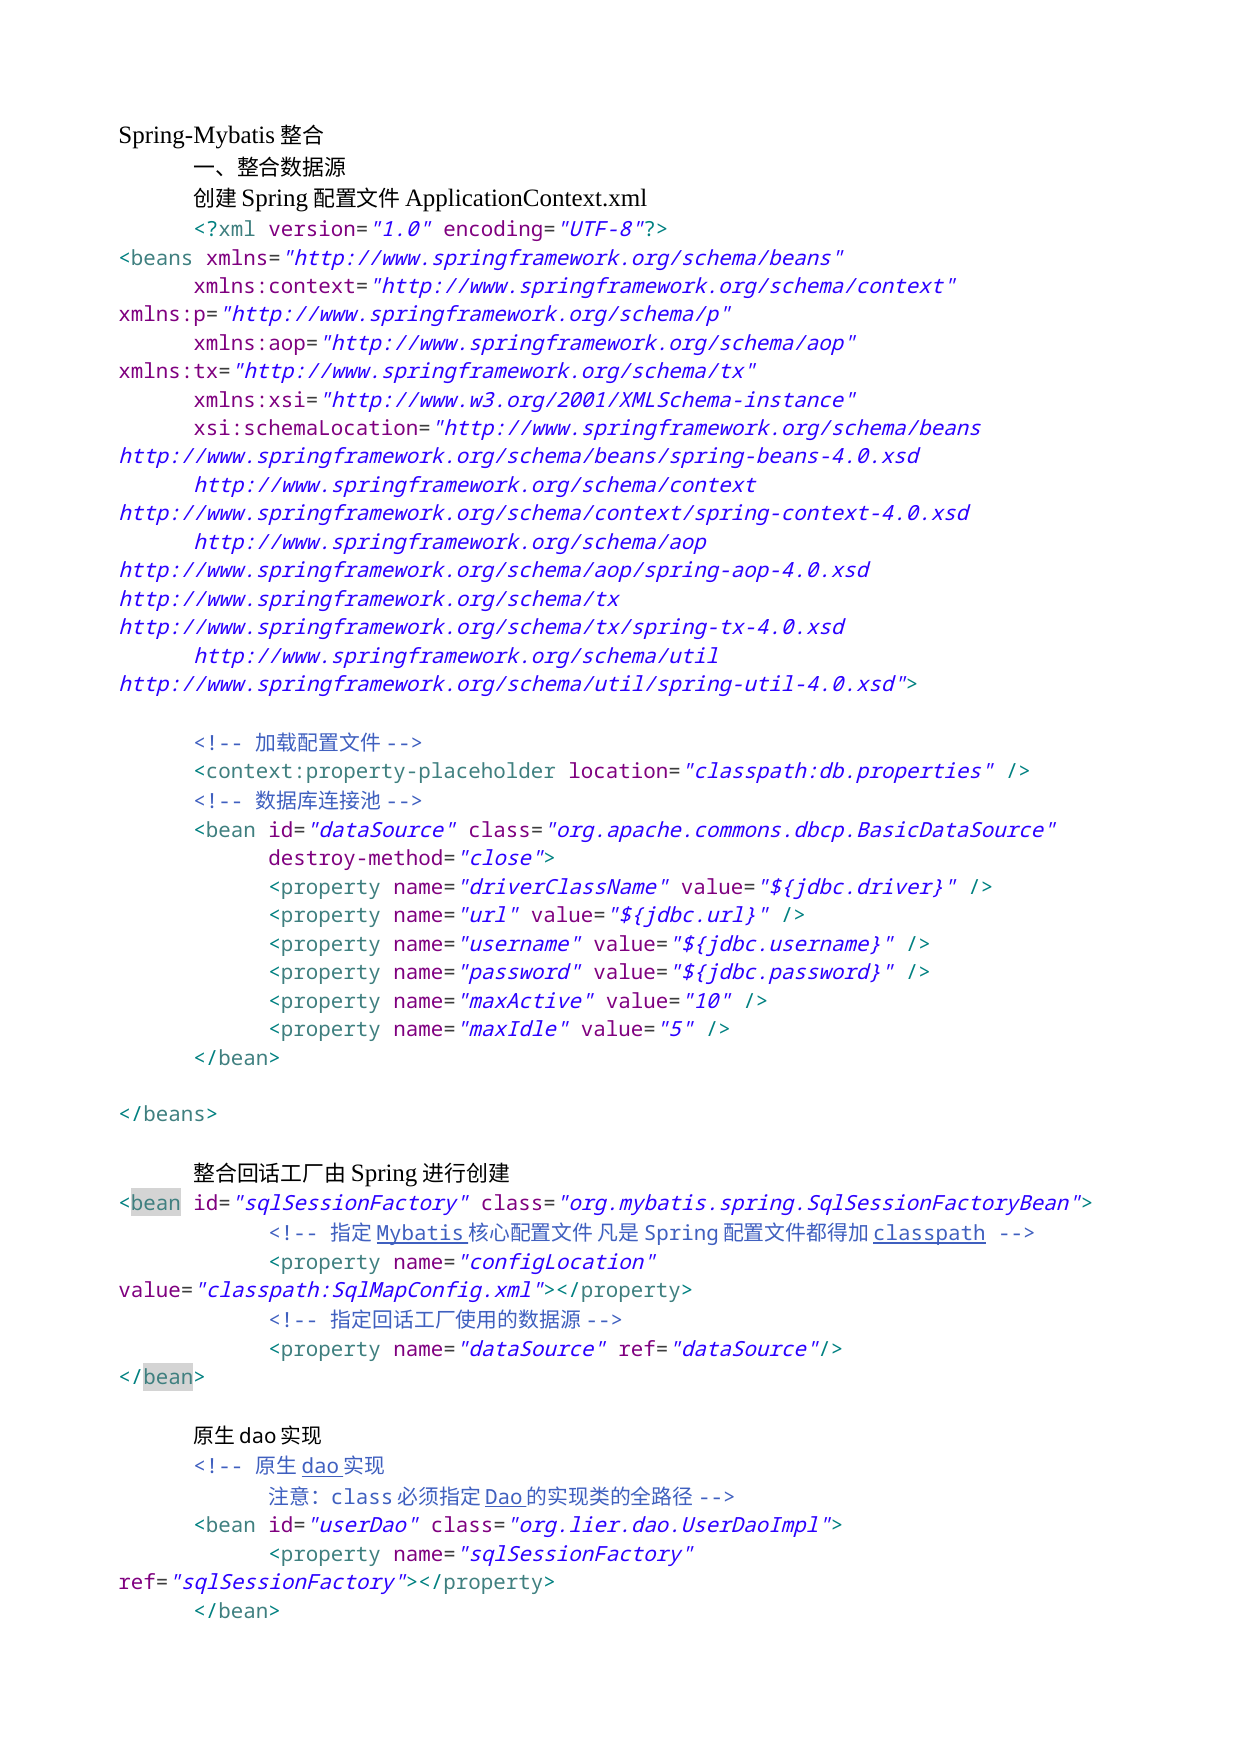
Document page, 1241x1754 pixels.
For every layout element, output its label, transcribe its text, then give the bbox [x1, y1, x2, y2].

text <property name="username" value="${jdbc.username}" /> [118, 929, 1122, 957]
text <property name="password" value="${jdbc.password}" /> [118, 957, 1122, 986]
text <?xml version="1.0" encoding="UTF-8"?> [118, 213, 1122, 243]
text 创建Spring配置文件ApplicationContext.xml [118, 181, 1122, 213]
text xmlns:xsi="http://www.w3.org/2001/XMLSchema-instance" [118, 385, 1122, 413]
text xmlns:aop="http://www.springframework.org/schema/aop" xmlns:tx="http://www.springframework.org/schema/tx" [118, 328, 1122, 385]
text http://www.springframework.org/schema/aop http://www.springframework.org/schema/aop/spring-aop-4.0.xsd http://www.springframework.org/schema/tx http://www.springframework.org/schema/tx/spring-tx-4.0.xsd [118, 527, 1122, 641]
text <bean id="sqlSessionFactory" class="org.mybatis.spring.SqlSessionFactoryBean"> [118, 1188, 1122, 1216]
text http://www.springframework.org/schema/context http://www.springframework.org/schema/context/spring-context-4.0.xsd [118, 470, 1122, 527]
text <property name="maxActive" value="10" /> [118, 986, 1122, 1014]
text </beans> [118, 1099, 1122, 1128]
text 注意：class必须指定Dao的实现类的全路径 --> [118, 1480, 1122, 1510]
text 整合回话工厂由Spring进行创建 [118, 1156, 1122, 1188]
text <property name="driverClassName" value="${jdbc.driver}" /> [118, 872, 1122, 900]
text <bean id="dataSource" class="org.apache.commons.dbcp.BasicDataSource" [118, 815, 1122, 843]
text </bean> [118, 1362, 1122, 1391]
text 一、整合数据源 [118, 150, 1122, 181]
text <property name="url" value="${jdbc.url}" /> [118, 900, 1122, 929]
text <property name="dataSource" ref="dataSource"/> [118, 1334, 1122, 1362]
text <!-- 加载配置文件 --> [118, 726, 1122, 756]
text destroy-method="close"> [118, 843, 1122, 872]
text <property name="sqlSessionFactory" ref="sqlSessionFactory"></property> [118, 1539, 1122, 1596]
text <bean id="userDao" class="org.lier.dao.UserDaoImpl"> [118, 1510, 1122, 1539]
text </bean> [118, 1043, 1122, 1071]
text <property name="maxIdle" value="5" /> [118, 1014, 1122, 1043]
text xmlns:context="http://www.springframework.org/schema/context" xmlns:p="http://www.springframework.org/schema/p" [118, 271, 1122, 328]
text <beans xmlns="http://www.springframework.org/schema/beans" [118, 243, 1122, 271]
text <!-- 指定Mybatis核心配置文件 凡是Spring配置文件都得加classpath --> [118, 1216, 1122, 1247]
text <!-- 指定回话工厂使用的数据源 --> [118, 1304, 1122, 1334]
text 原生dao实现 [118, 1419, 1122, 1449]
text <property name="configLocation" value="classpath:SqlMapConfig.xml"></property> [118, 1247, 1122, 1304]
text Spring-Mybatis整合 [118, 118, 1122, 150]
text <!-- 原生dao实现 [118, 1449, 1122, 1480]
text xsi:schemaLocation="http://www.springframework.org/schema/beans http://www.springframework.org/schema/beans/spring-beans-4.0.xsd [118, 413, 1122, 470]
text http://www.springframework.org/schema/util http://www.springframework.org/schema/util/spring-util-4.0.xsd"> [118, 641, 1122, 698]
text </bean> [118, 1596, 1122, 1625]
text <!-- 数据库连接池 --> [118, 785, 1122, 815]
text <context:property-placeholder location="classpath:db.properties" /> [118, 756, 1122, 785]
